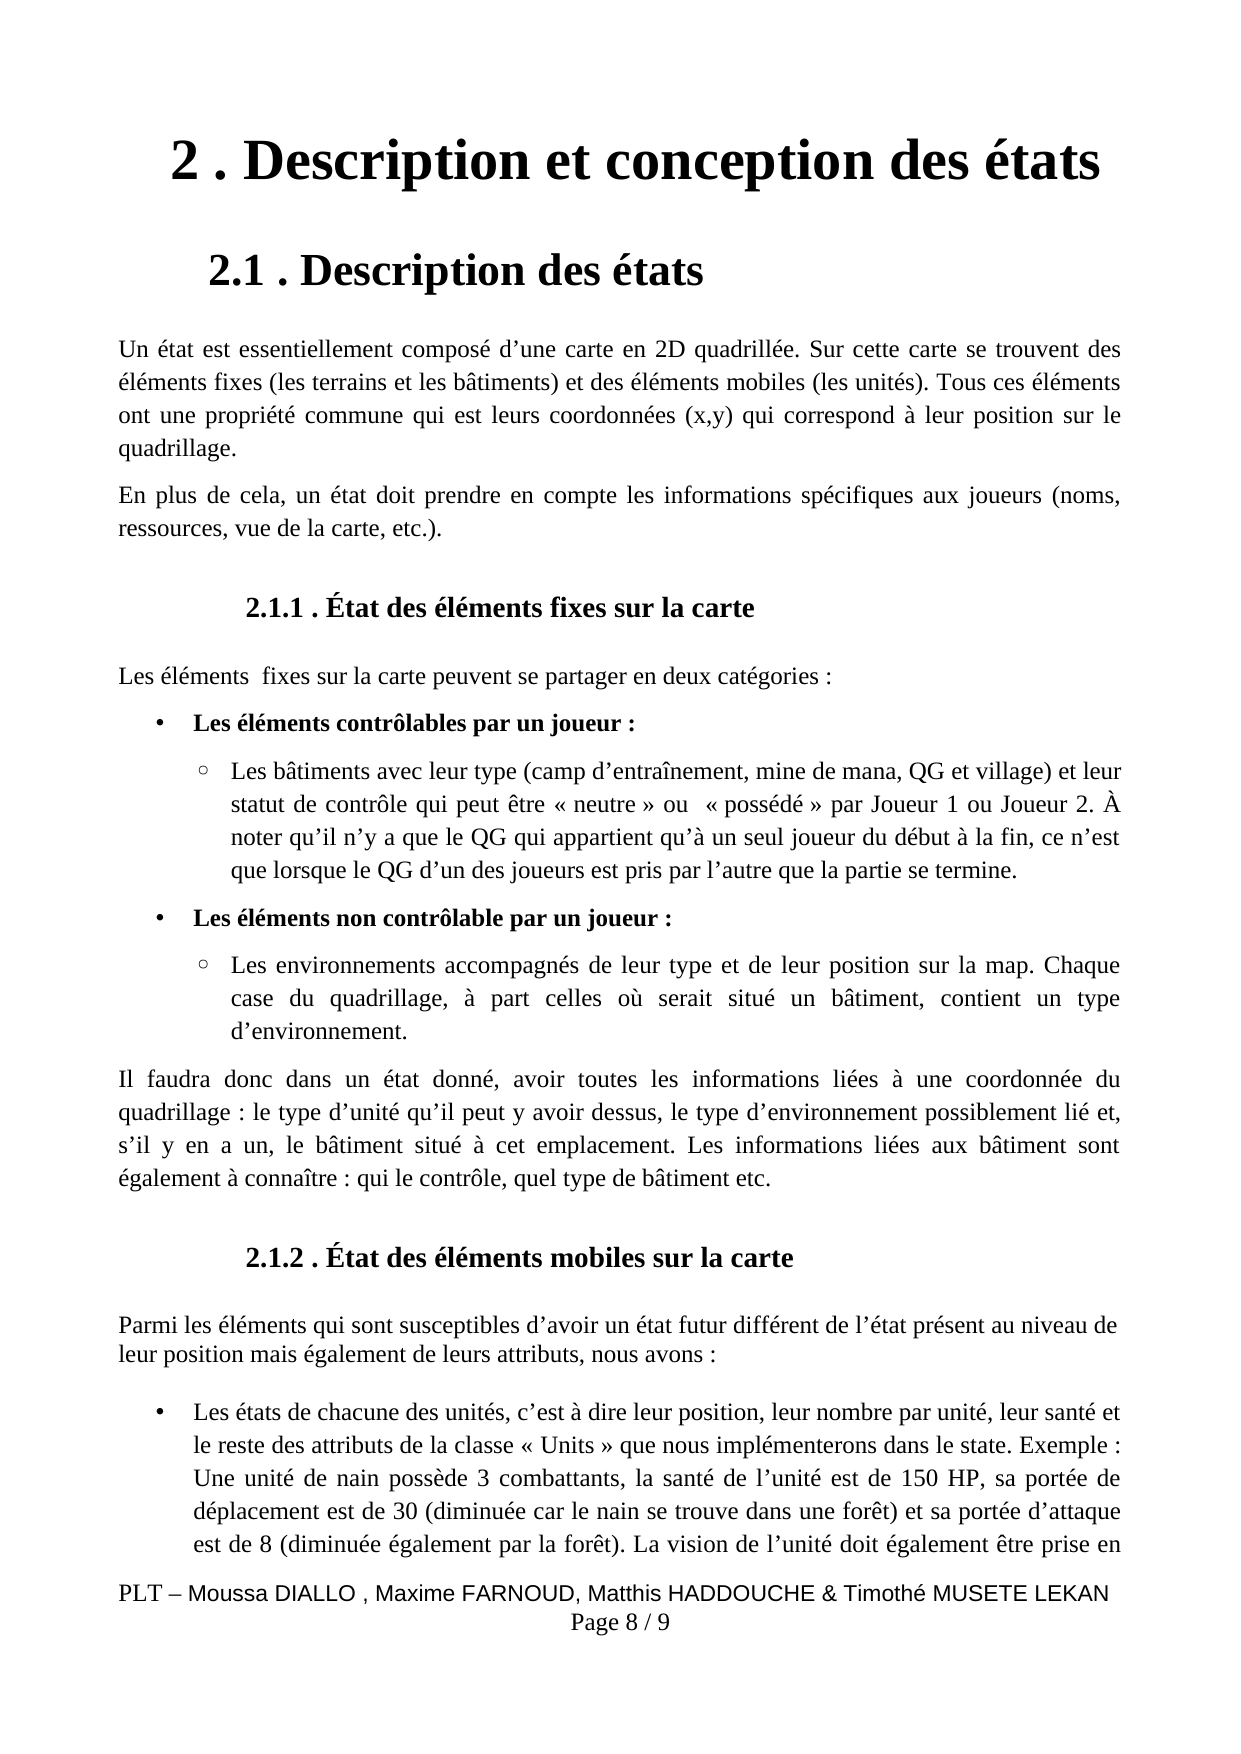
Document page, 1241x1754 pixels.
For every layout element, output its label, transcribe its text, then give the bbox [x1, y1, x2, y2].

list Les états de chacune des unités, c’est à dire leur position, leur nombre par unité, leur santé et le reste des attributs de la classe « Units » que nous implémenterons dans le state. Exemple : Une unité de nain possède 3 combattants, la santé de l’unité est de 150 HP, sa portée de déplacement est de 30 (diminuée car le nain se trouve dans une forêt) et sa portée d’attaque est de 8 (diminuée également par la forêt). La vision de l’unité doit également être prise en [156, 1397, 1122, 1557]
text Les éléments fixes sur la carte peuvent se partager en deux catégories : [118, 661, 1122, 689]
text En plus de cela, un état doit prendre en compte les informations spécifiques aux joueurs (noms, ressources, vue de la carte, etc.). [118, 480, 1122, 542]
subtitle Description et conception des états [155, 125, 1122, 192]
subtitle Description des états [197, 242, 1122, 295]
list Les éléments contrôlables par un joueur : [156, 708, 1122, 737]
text Il faudra donc dans un état donné, avoir toutes les informations liées à une coordonnée du quadrillage : le type d’unité qu’il peut y avoir dessus, le type d’environnement possiblement lié et, s’il y en a un, le bâtiment situé à cet emplacement. Les informations liées aux bâtiment sont également à connaître : qui le contrôle, quel type de bâtiment etc. [118, 1064, 1122, 1192]
text Un état est essentiellement composé d’une carte en 2D quadrillée. Sur cette carte se trouvent des éléments fixes (les terrains et les bâtiments) et des éléments mobiles (les unités). Tous ces éléments ont une propriété commune qui est leurs coordonnées (x,y) qui correspond à leur position sur le quadrillage. [118, 334, 1122, 462]
list Les bâtiments avec leur type (camp d’entraînement, mine de mana, QG et village) et leur statut de contrôle qui peut être « neutre » ou « possédé » par Joueur 1 ou Joueur 2. À noter qu’il n’y a que le QG qui appartient qu’à un seul joueur du début à la fin, ce n’est que lorsque le QG d’un des joueurs est pris par l’autre que la partie se termine. [193, 756, 1122, 884]
subtitle État des éléments mobiles sur la carte [238, 1240, 1122, 1273]
list Les environnements accompagnés de leur type et de leur position sur la map. Chaque case du quadrillage, à part celles où serait situé un bâtiment, contient un type d’environnement. [193, 950, 1122, 1045]
list Les éléments non contrôlable par un joueur : [156, 903, 1122, 931]
subtitle État des éléments fixes sur la carte [238, 590, 1122, 624]
text Parmi les éléments qui sont susceptibles d’avoir un état futur différent de l’état présent au niveau de leur position mais également de leurs attributs, nous avons : [118, 1310, 1122, 1368]
